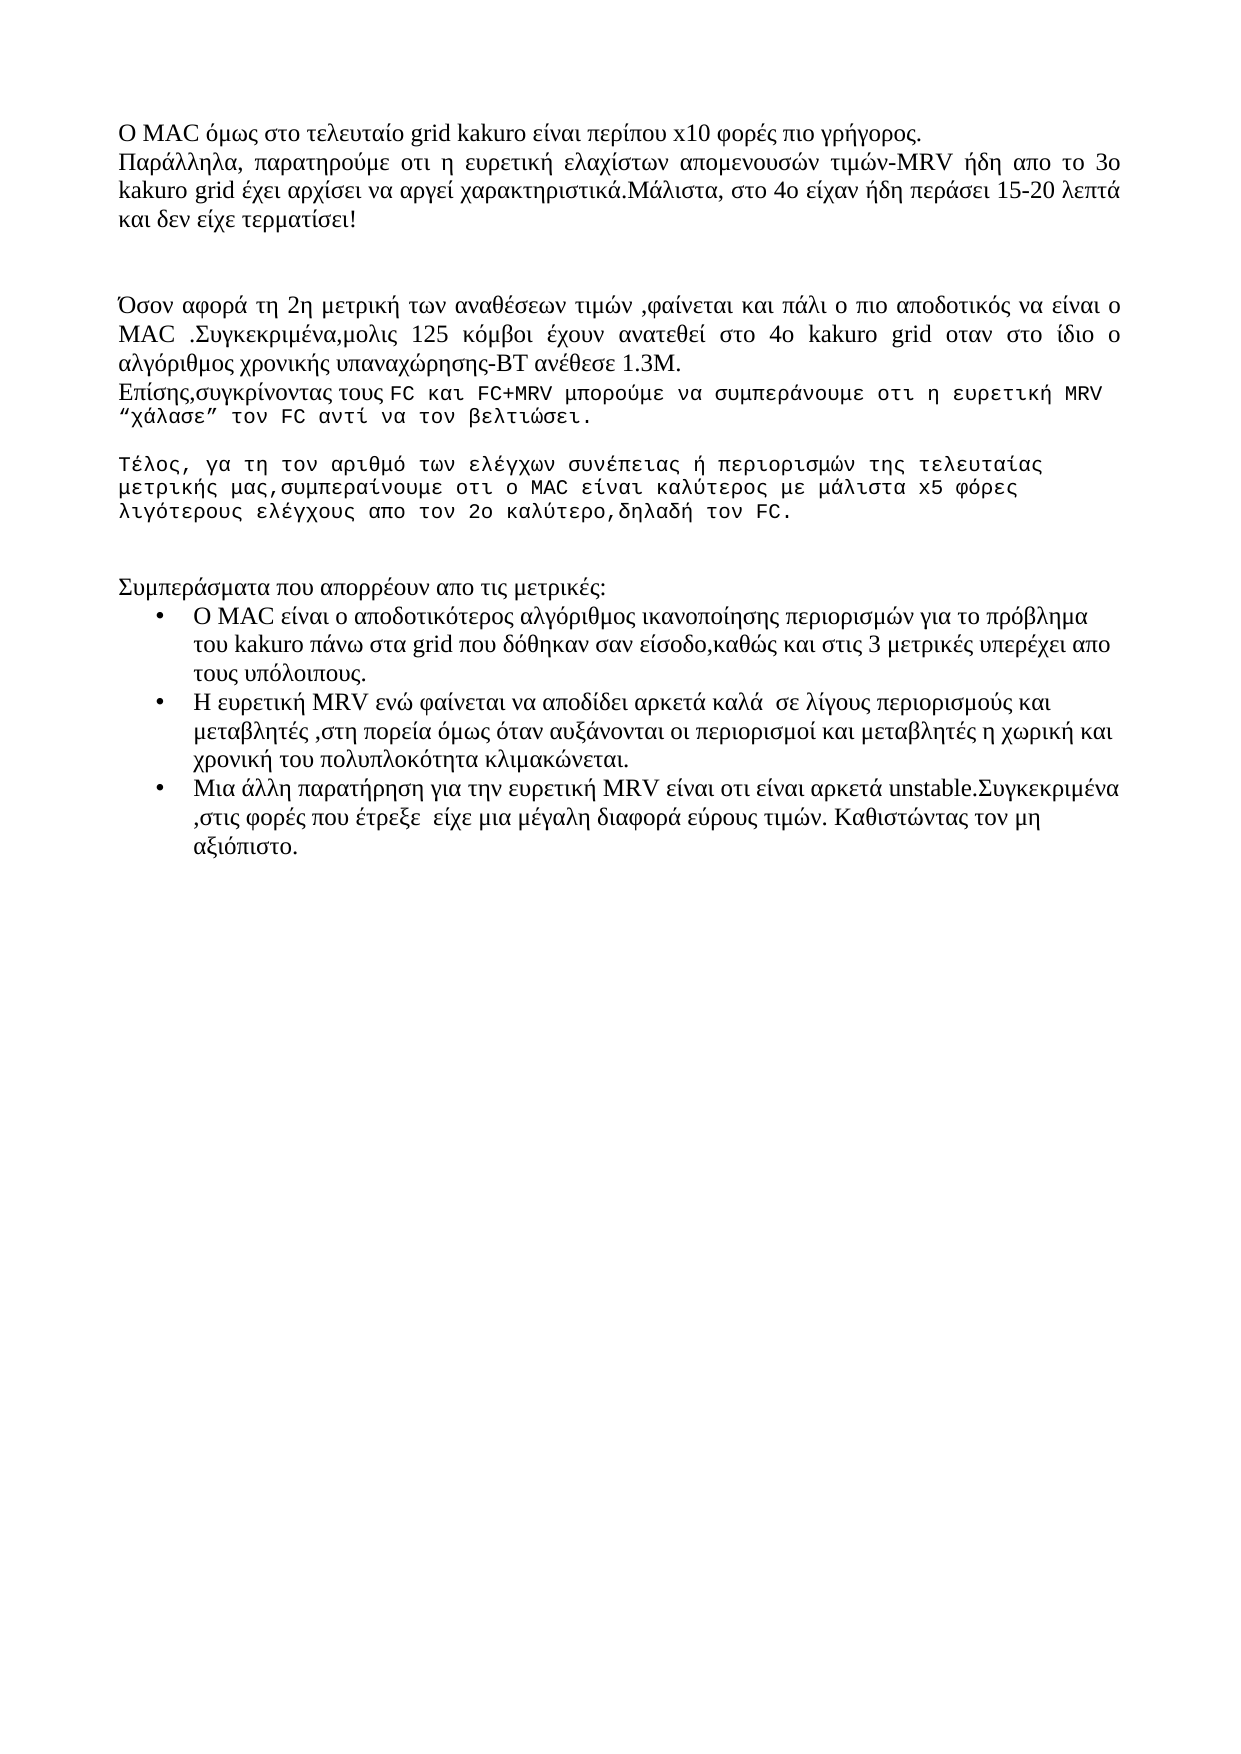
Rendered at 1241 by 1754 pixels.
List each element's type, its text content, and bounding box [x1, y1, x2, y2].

text Όσον αφορά τη 2η μετρική των αναθέσεων τιμών ,φαίνεται και πάλι ο πιο αποδοτικός να είναι ο MAC .Συγκεκριμένα,μολις 125 κόμβοι έχουν ανατεθεί στο 4ο kakuro grid οταν στο ίδιο ο αλγόριθμος χρονικής υπαναχώρησης-BT ανέθεσε 1.3Μ. [118, 291, 1122, 377]
list Ο MAC είναι ο αποδοτικότερος αλγόριθμος ικανοποίησης περιορισμών για το πρόβλημα του kakuro πάνω στα grid που δόθηκαν σαν είσοδο,καθώς και στις 3 μετρικές υπερέχει απο τους υπόλοιπους. [156, 601, 1122, 687]
list Μια άλλη παρατήρηση για την ευρετική MRV είναι οτι είναι αρκετά unstable.Συγκεκριμένα ,στις φορές που έτρεξε είχε μια μέγαλη διαφορά εύρους τιμών. Καθιστώντας τον μη αξιόπιστο. [156, 773, 1122, 859]
text O MAC όμως στο τελευταίο grid kakuro είναι περίπου x10 φορές πιο γρήγορος. [118, 118, 1122, 147]
text Συμπεράσματα που απορρέουν απο τις μετρικές: [118, 572, 1122, 601]
list H ευρετική MRV ενώ φαίνεται να αποδίδει αρκετά καλά σε λίγους περιορισμούς και μεταβλητές ,στη πορεία όμως όταν αυξάνονται οι περιορισμοί και μεταβλητές η χωρική και χρονική του πολυπλοκότητα κλιμακώνεται. [156, 687, 1122, 773]
text Επίσης,συγκρίνοντας τους FC και FC+MRV μπορούμε να συμπεράνουμε οτι η ευρετική MRV “χάλασε” τον FC αντί να τον βελτιώσει. [118, 377, 1122, 430]
text Τέλος, γα τη τον αριθμό των ελέγχων συνέπειας ή περιορισμών της τελευταίας μετρικής μας,συμπεραίνουμε οτι ο MAC είναι καλύτερος με μάλιστα x5 φόρες λιγότερους ελέγχους απο τον 2ο καλύτερο,δηλαδή τον FC. [118, 454, 1122, 525]
text Παράλληλα, παρατηρούμε οτι η ευρετική ελαχίστων απομενουσών τιμών-MRV ήδη απο το 3ο kakuro grid έχει αρχίσει να αργεί χαρακτηριστικά.Μάλιστα, στο 4ο είχαν ήδη περάσει 15-20 λεπτά και δεν είχε τερματίσει! [118, 147, 1122, 233]
